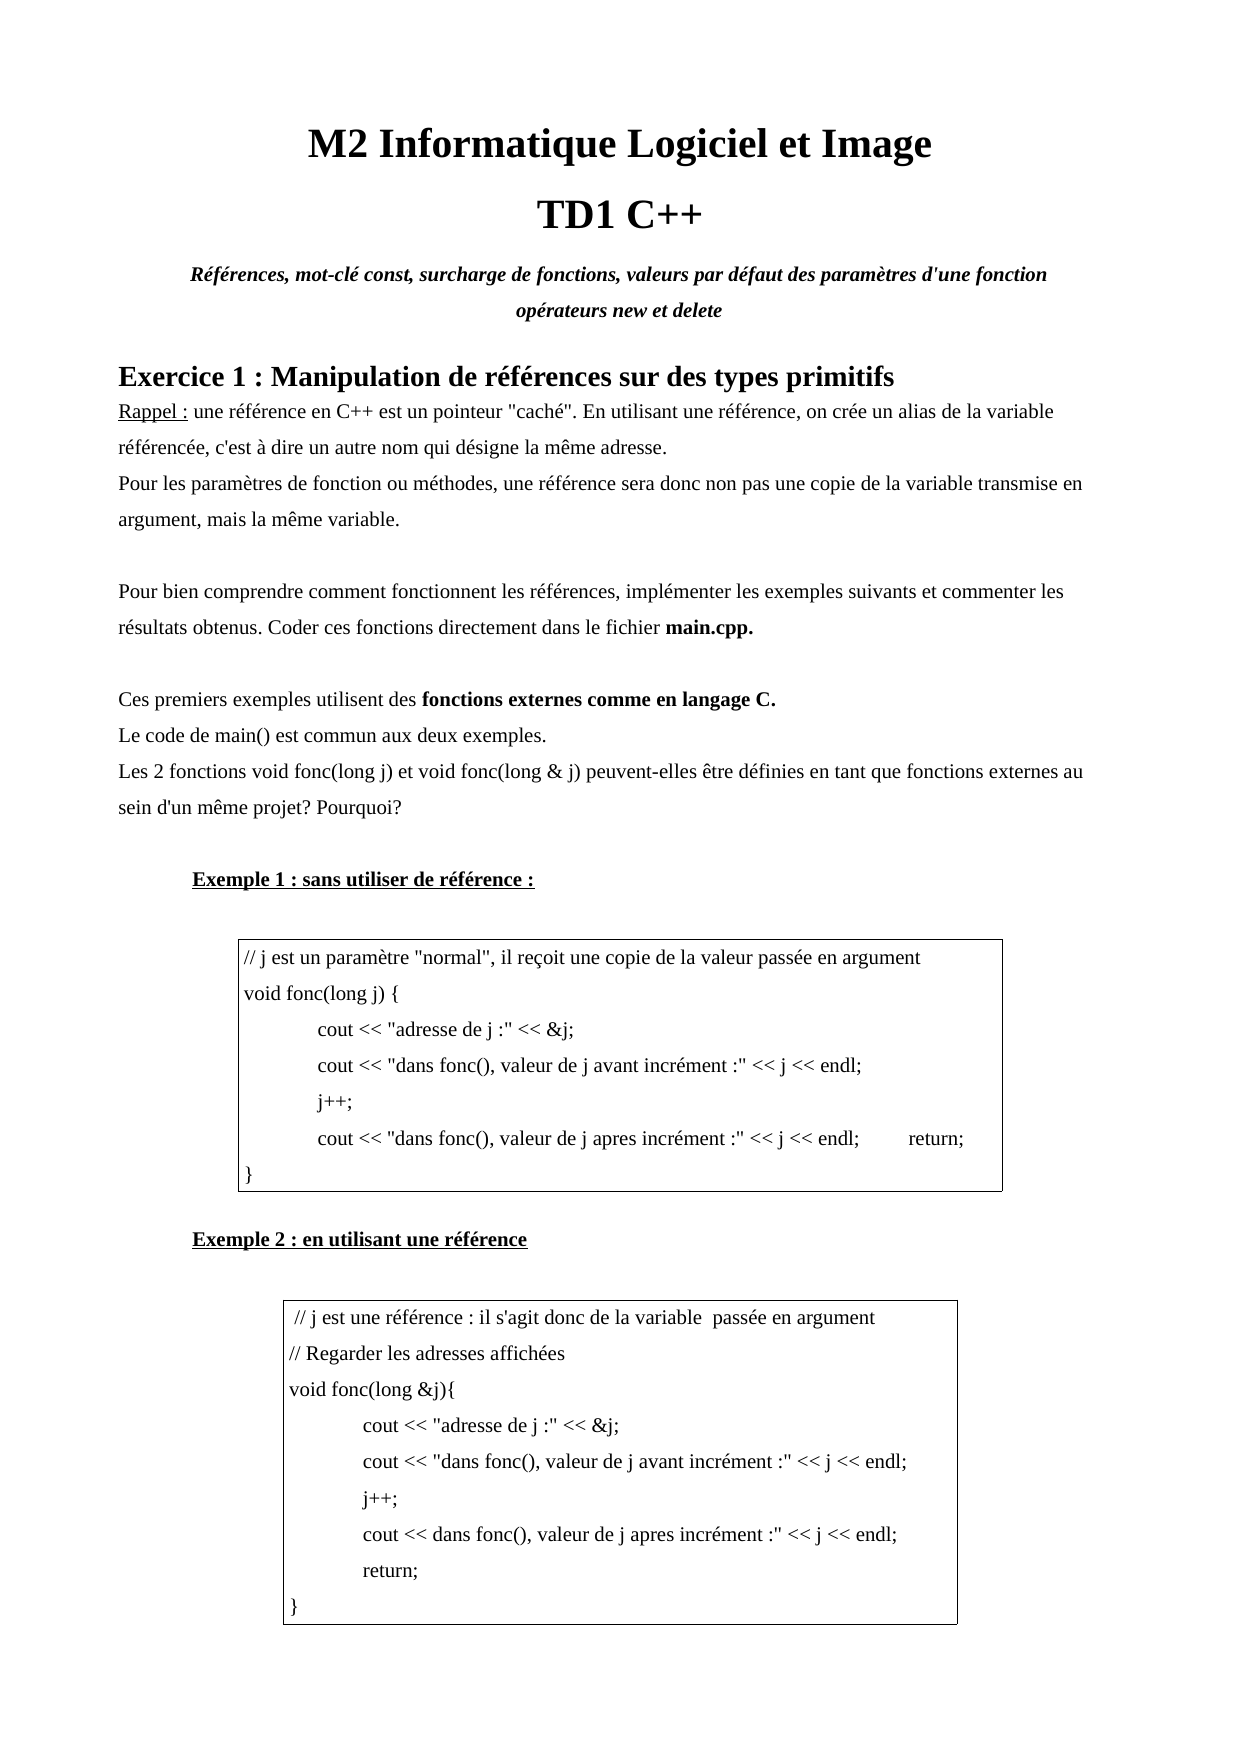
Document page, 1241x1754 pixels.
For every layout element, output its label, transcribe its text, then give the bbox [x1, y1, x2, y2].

subtitle Exercice 1 : Manipulation de références sur des types primitifs [118, 359, 1122, 392]
text Références, mot-clé const, surcharge de fonctions, valeurs par défaut des paramètres d'une fonction [118, 262, 1122, 286]
text Ces premiers exemples utilisent des fonctions externes comme en langage C. [118, 687, 1122, 711]
text Exemple 1 : sans utiliser de référence : [118, 867, 1122, 891]
table_header // j est un paramètre "normal", il reçoit une copie de la valeur passée en argument void fonc(long j) { cout << "adresse de j :" << &j; cout << "dans fonc(), valeur de j avant incrément :" << j << endl; j++; cout << ''dans fonc(), valeur de j apres incrément :" << j << endl; return; } [239, 940, 1002, 1191]
text M2 Informatique Logiciel et Image [118, 118, 1122, 166]
text Les 2 fonctions void fonc(long j) et void fonc(long & j) peuvent-elles être définies en tant que fonctions externes au sein d'un même projet? Pourquoi? [118, 759, 1122, 819]
text Pour les paramètres de fonction ou méthodes, une référence sera donc non pas une copie de la variable transmise en argument, mais la même variable. [118, 471, 1122, 531]
table_header // j est une référence : il s'agit donc de la variable passée en argument // Regarder les adresses affichées void fonc(long &j){ cout << "adresse de j :" << &j; cout << "dans fonc(), valeur de j avant incrément :" << j << endl; j++; cout << dans fonc(), valeur de j apres incrément :" << j << endl; return; } [284, 1301, 957, 1623]
text Le code de main() est commun aux deux exemples. [118, 723, 1122, 747]
text opérateurs new et delete [118, 298, 1122, 322]
text Pour bien comprendre comment fonctionnent les références, implémenter les exemples suivants et commenter les résultats obtenus. Coder ces fonctions directement dans le fichier main.cpp. [118, 579, 1122, 639]
text Rappel : une référence en C++ est un pointeur "caché". En utilisant une référence, on crée un alias de la variable référencée, c'est à dire un autre nom qui désigne la même adresse. [118, 399, 1122, 459]
text Exemple 2 : en utilisant une référence [118, 1227, 1122, 1251]
text TD1 C++ [118, 190, 1122, 238]
